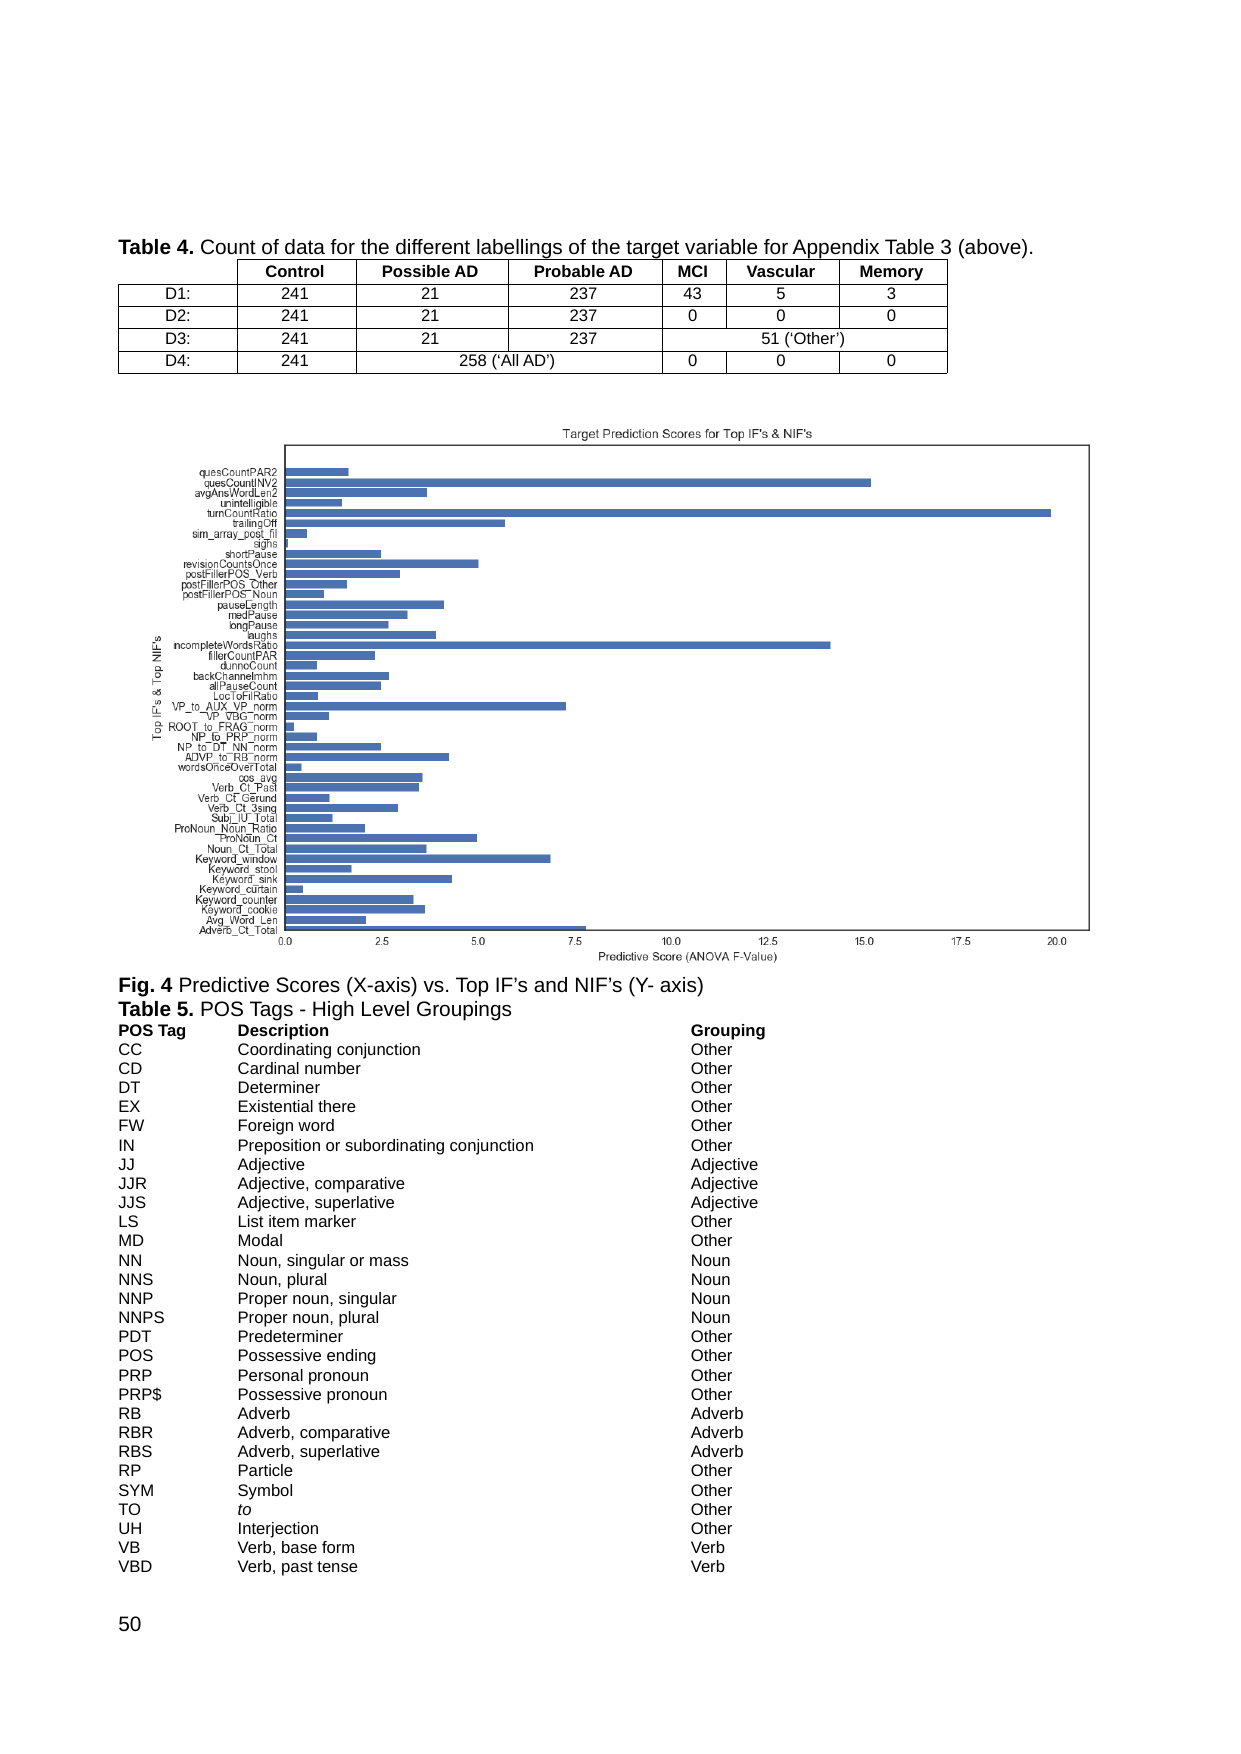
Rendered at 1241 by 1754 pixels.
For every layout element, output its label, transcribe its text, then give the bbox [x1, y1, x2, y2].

table_cell 3 [840, 285, 947, 306]
table_cell JJS [118, 1193, 237, 1212]
table_cell IN [118, 1135, 237, 1154]
table_cell EX [118, 1097, 237, 1116]
table_header Vascular [727, 260, 839, 284]
table_cell PDT [118, 1327, 237, 1346]
text Table 5. POS Tags - High Level Groupings [118, 996, 1122, 1020]
table_cell 258 (‘All AD’) [357, 352, 662, 373]
table_cell 21 [357, 307, 508, 328]
table_cell RBR [118, 1423, 237, 1442]
table_header Grouping [691, 1020, 1127, 1039]
table_cell TO [118, 1500, 237, 1519]
table_cell Adverb [691, 1442, 1127, 1461]
table_header Possible AD [357, 260, 508, 284]
table_cell JJR [118, 1174, 237, 1193]
table_cell 51 (‘Other’) [663, 329, 947, 351]
table_cell Other [691, 1480, 1127, 1499]
table_cell Possessive ending [238, 1346, 691, 1365]
table_cell 5 [727, 285, 839, 306]
table_cell Other [691, 1212, 1127, 1231]
table_cell DT [118, 1078, 237, 1097]
table_cell Noun, singular or mass [238, 1250, 691, 1269]
table_cell Other [691, 1135, 1127, 1154]
table_cell Predeterminer [238, 1327, 691, 1346]
table_cell 43 [663, 285, 726, 306]
table_cell RB [118, 1404, 237, 1423]
table_cell 0 [727, 352, 839, 373]
table_cell Verb, past tense [238, 1557, 691, 1576]
table_cell Possessive pronoun [238, 1385, 691, 1404]
table_cell D3: [119, 329, 237, 351]
table_header Memory [840, 260, 947, 284]
table_cell Adverb [691, 1423, 1127, 1442]
table_cell VBD [118, 1557, 237, 1576]
table_cell FW [118, 1116, 237, 1135]
table_header Control [238, 260, 356, 284]
table_cell 0 [840, 307, 947, 328]
table_cell PRP [118, 1365, 237, 1384]
table_cell Adjective [691, 1193, 1127, 1212]
table_cell 21 [357, 329, 508, 351]
picture [118, 392, 1123, 973]
table_cell Noun [691, 1250, 1127, 1269]
table_cell 237 [509, 329, 662, 351]
table_cell 0 [663, 307, 726, 328]
table_cell Other [691, 1116, 1127, 1135]
table_cell Interjection [238, 1519, 691, 1538]
table_cell Adverb [691, 1404, 1127, 1423]
table_cell Adjective [691, 1155, 1127, 1174]
table_cell POS [118, 1346, 237, 1365]
table_cell Other [691, 1059, 1127, 1078]
table_cell 241 [238, 352, 356, 373]
table_cell CD [118, 1059, 237, 1078]
table_header Probable AD [509, 260, 662, 284]
table_cell Other [691, 1500, 1127, 1519]
table_cell NN [118, 1250, 237, 1269]
table_cell RBS [118, 1442, 237, 1461]
table_cell Symbol [238, 1480, 691, 1499]
table_cell RP [118, 1461, 237, 1480]
table_cell Adverb [238, 1404, 691, 1423]
table_header [119, 260, 237, 284]
table_cell Other [691, 1078, 1127, 1097]
table_cell Other [691, 1097, 1127, 1116]
table_cell Verb, base form [238, 1538, 691, 1557]
table_cell Verb [691, 1538, 1127, 1557]
table_cell Other [691, 1040, 1127, 1059]
table_cell Noun, plural [238, 1270, 691, 1289]
table_cell 0 [840, 352, 947, 373]
text Table 4. Count of data for the different labellings of the target variable for Appendix Table 3 (above). [118, 235, 1122, 259]
table_cell D2: [119, 307, 237, 328]
table_cell NNPS [118, 1308, 237, 1327]
table_cell Other [691, 1231, 1127, 1250]
table_cell Adverb, comparative [238, 1423, 691, 1442]
table_cell Particle [238, 1461, 691, 1480]
table_cell MD [118, 1231, 237, 1250]
table_cell VB [118, 1538, 237, 1557]
table_cell CC [118, 1040, 237, 1059]
table_cell D4: [119, 352, 237, 373]
table_cell Other [691, 1385, 1127, 1404]
table_cell Other [691, 1346, 1127, 1365]
table_cell Other [691, 1461, 1127, 1480]
table_cell 0 [727, 307, 839, 328]
table_cell Coordinating conjunction [238, 1040, 691, 1059]
table_cell Proper noun, singular [238, 1289, 691, 1308]
table_cell Preposition or subordinating conjunction [238, 1135, 691, 1154]
table_header Description [238, 1020, 691, 1039]
table_cell Other [691, 1365, 1127, 1384]
table_cell Verb [691, 1557, 1127, 1576]
table_cell 241 [238, 285, 356, 306]
table_cell Adverb, superlative [238, 1442, 691, 1461]
table_header POS Tag [118, 1020, 237, 1039]
table_cell 0 [663, 352, 726, 373]
table_cell Noun [691, 1289, 1127, 1308]
table_cell 237 [509, 307, 662, 328]
table_cell D1: [119, 285, 237, 306]
table_cell Personal pronoun [238, 1365, 691, 1384]
table_cell Other [691, 1519, 1127, 1538]
table_cell PRP$ [118, 1385, 237, 1404]
table_cell 21 [357, 285, 508, 306]
table_cell LS [118, 1212, 237, 1231]
table_cell Determiner [238, 1078, 691, 1097]
table_cell Adjective [238, 1155, 691, 1174]
table_cell Other [691, 1327, 1127, 1346]
table_cell SYM [118, 1480, 237, 1499]
text Fig. 4 Predictive Scores (X-axis) vs. Top IF’s and NIF’s (Y- axis) [118, 973, 1122, 996]
table_cell List item marker [238, 1212, 691, 1231]
table_cell 237 [509, 285, 662, 306]
table_cell to [238, 1500, 691, 1519]
table_header MCI [663, 260, 726, 284]
table_cell NNP [118, 1289, 237, 1308]
table_cell Proper noun, plural [238, 1308, 691, 1327]
table_cell JJ [118, 1155, 237, 1174]
table_cell Cardinal number [238, 1059, 691, 1078]
table_cell UH [118, 1519, 237, 1538]
table_cell Adjective, comparative [238, 1174, 691, 1193]
table_cell Adjective, superlative [238, 1193, 691, 1212]
table_cell Noun [691, 1270, 1127, 1289]
table_cell Foreign word [238, 1116, 691, 1135]
table_cell Adjective [691, 1174, 1127, 1193]
table_cell Noun [691, 1308, 1127, 1327]
table_cell Existential there [238, 1097, 691, 1116]
table_cell NNS [118, 1270, 237, 1289]
table_cell 241 [238, 307, 356, 328]
table_cell Modal [238, 1231, 691, 1250]
table_cell 241 [238, 329, 356, 351]
